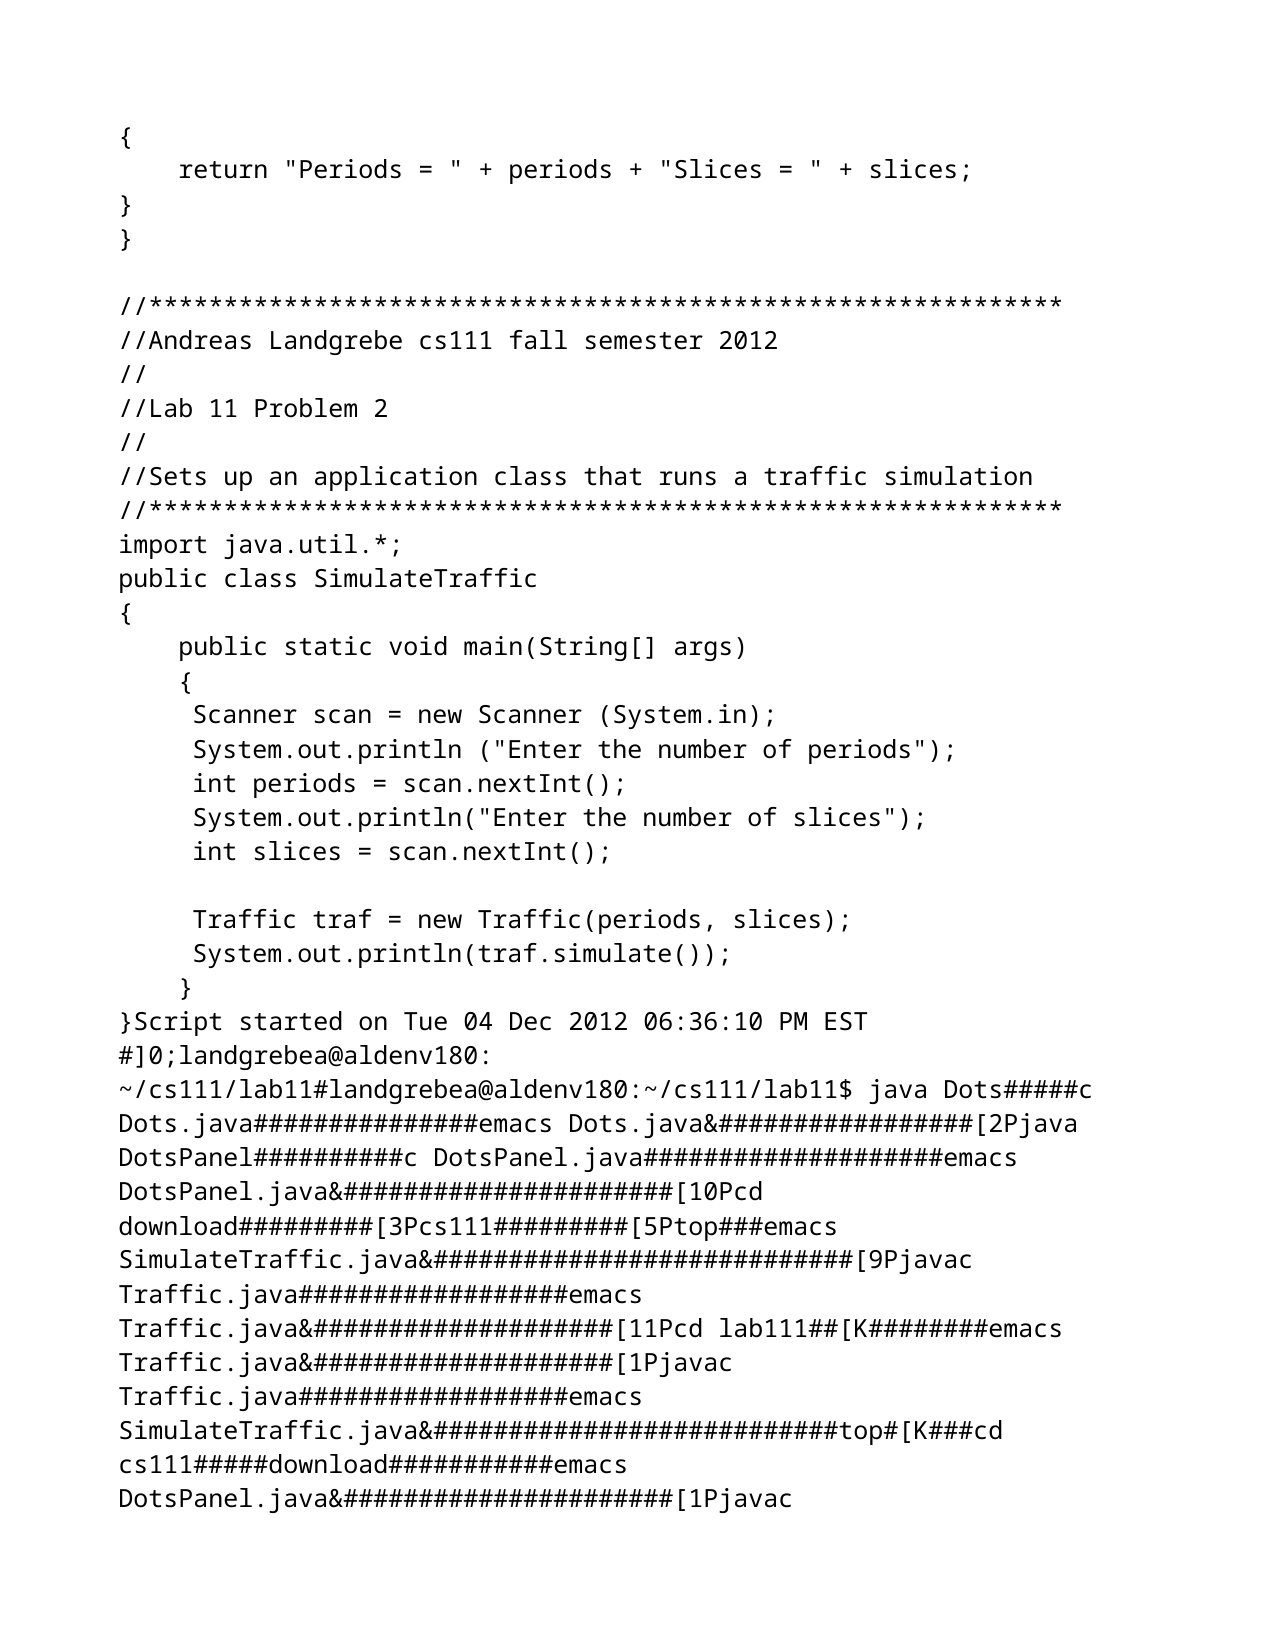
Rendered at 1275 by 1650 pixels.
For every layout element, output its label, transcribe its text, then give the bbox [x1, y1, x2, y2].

text import java.util.*; [118, 527, 1157, 561]
text //Sets up an application class that runs a traffic simulation [118, 459, 1157, 493]
text System.out.println ("Enter the number of periods"); [118, 731, 1157, 765]
text { [118, 118, 1157, 152]
text } [118, 220, 1157, 254]
text //Andreas Landgrebe cs111 fall semester 2012 [118, 322, 1157, 357]
text int slices = scan.nextInt(); [118, 833, 1157, 867]
text //************************************************************* [118, 254, 1157, 322]
text }Script started on Tue 04 Dec 2012 06:36:10 PM EST #]0;landgrebea@aldenv180: ~/cs111/lab11#landgrebea@aldenv180:~/cs111/lab11$ java Dots#####c Dots.java###############emacs Dots.java&#################[2Pjava DotsPanel##########c DotsPanel.java####################emacs DotsPanel.java&######################[10Pcd download#########[3Pcs111#########[5Ptop###emacs SimulateTraffic.java&############################[9Pjavac Traffic.java##################emacs Traffic.java&####################[11Pcd lab111##[K########emacs Traffic.java&####################[1Pjavac Traffic.java##################emacs SimulateTraffic.java&###########################top#[K###cd cs111#####download###########emacs DotsPanel.java&######################[1Pjavac [118, 1004, 1157, 1515]
text public class SimulateTraffic [118, 561, 1157, 595]
text //************************************************************* [118, 493, 1157, 527]
text System.out.println("Enter the number of slices"); [118, 799, 1157, 833]
text Scanner scan = new Scanner (System.in); [118, 697, 1157, 731]
text System.out.println(traf.simulate()); [118, 936, 1157, 970]
text { [118, 663, 1157, 697]
text int periods = scan.nextInt(); [118, 765, 1157, 799]
text } [118, 970, 1157, 1004]
text public static void main(String[] args) [118, 629, 1157, 663]
text return "Periods = " + periods + "Slices = " + slices; [118, 152, 1157, 186]
text } [118, 186, 1157, 220]
text Traffic traf = new Traffic(periods, slices); [118, 902, 1157, 936]
text // [118, 357, 1157, 391]
text // [118, 425, 1157, 459]
text { [118, 595, 1157, 629]
text //Lab 11 Problem 2 [118, 391, 1157, 425]
